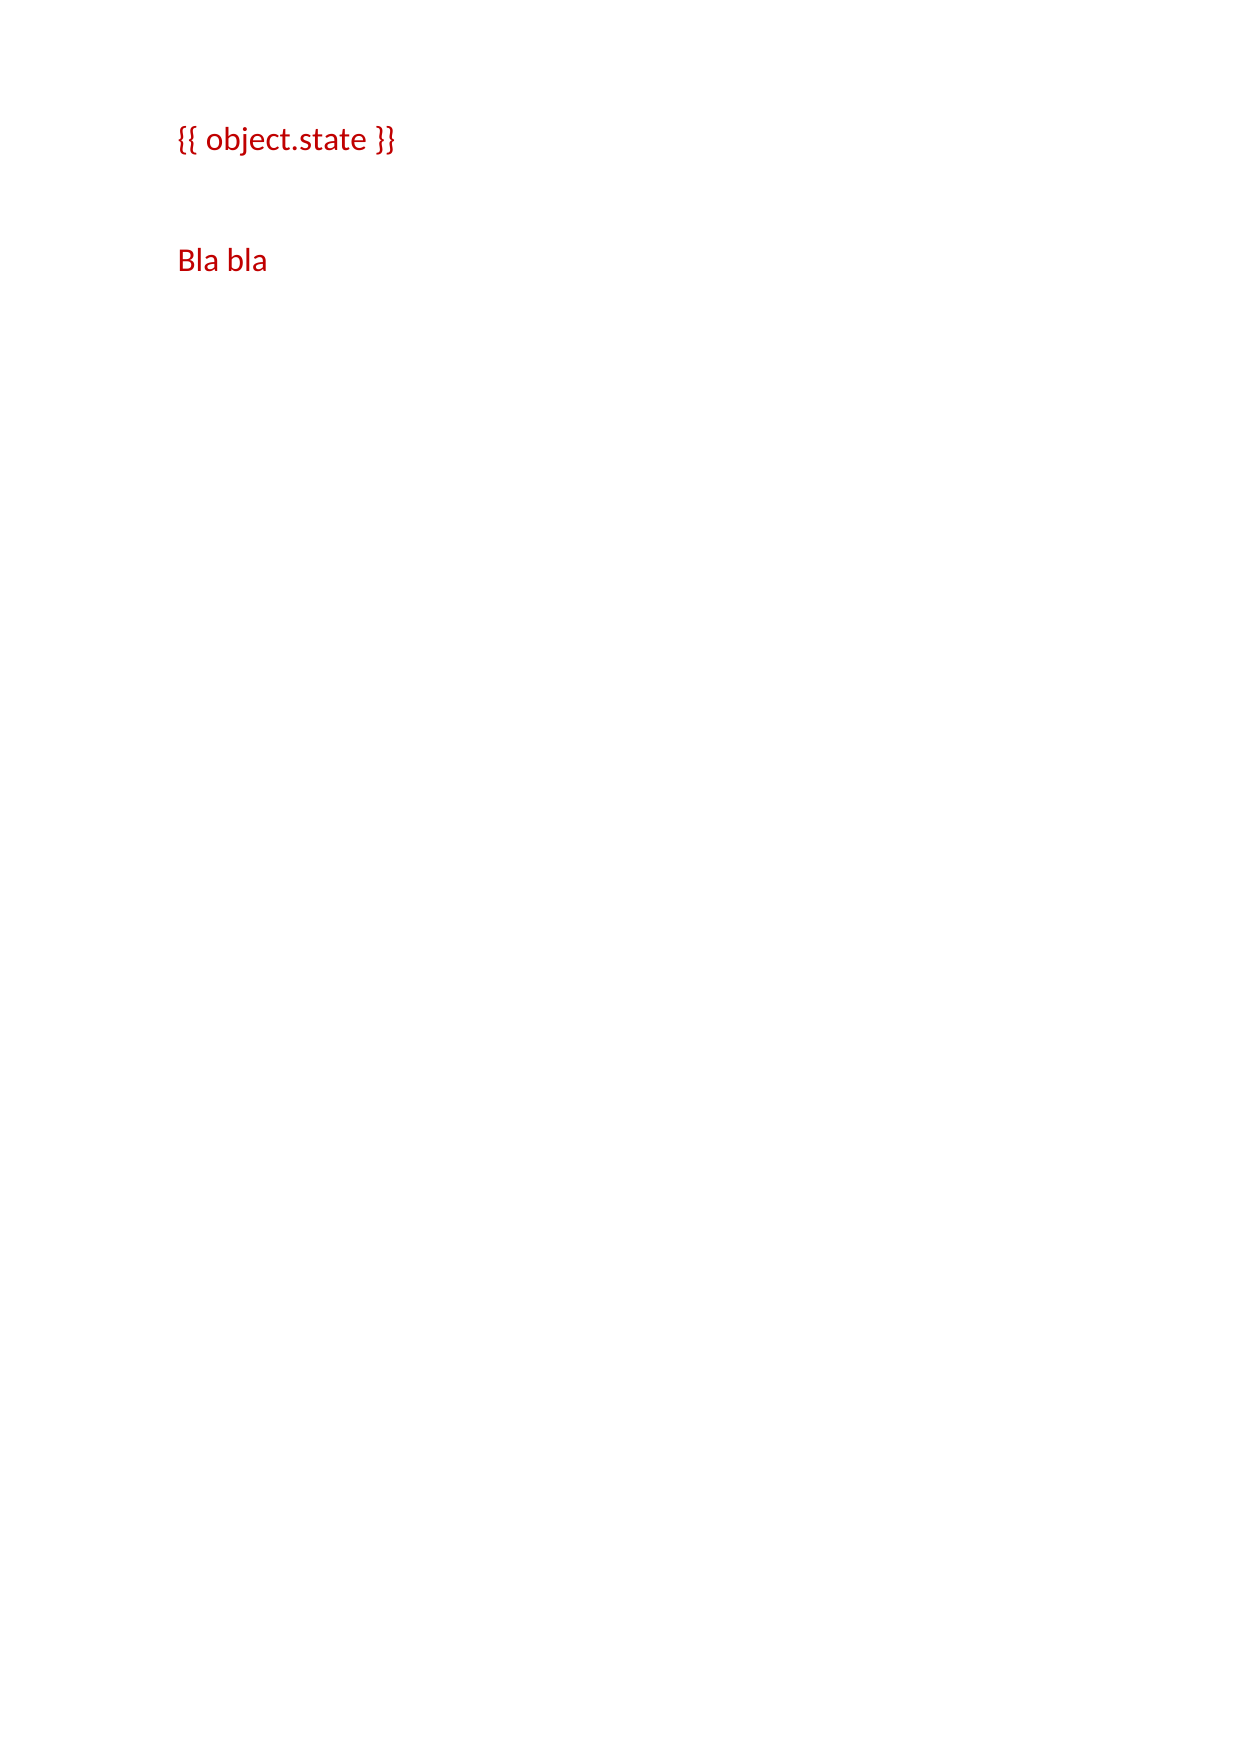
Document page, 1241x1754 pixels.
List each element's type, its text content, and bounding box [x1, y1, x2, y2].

text Bla bla [177, 238, 1152, 279]
text {{ object.state }} [177, 118, 1152, 159]
